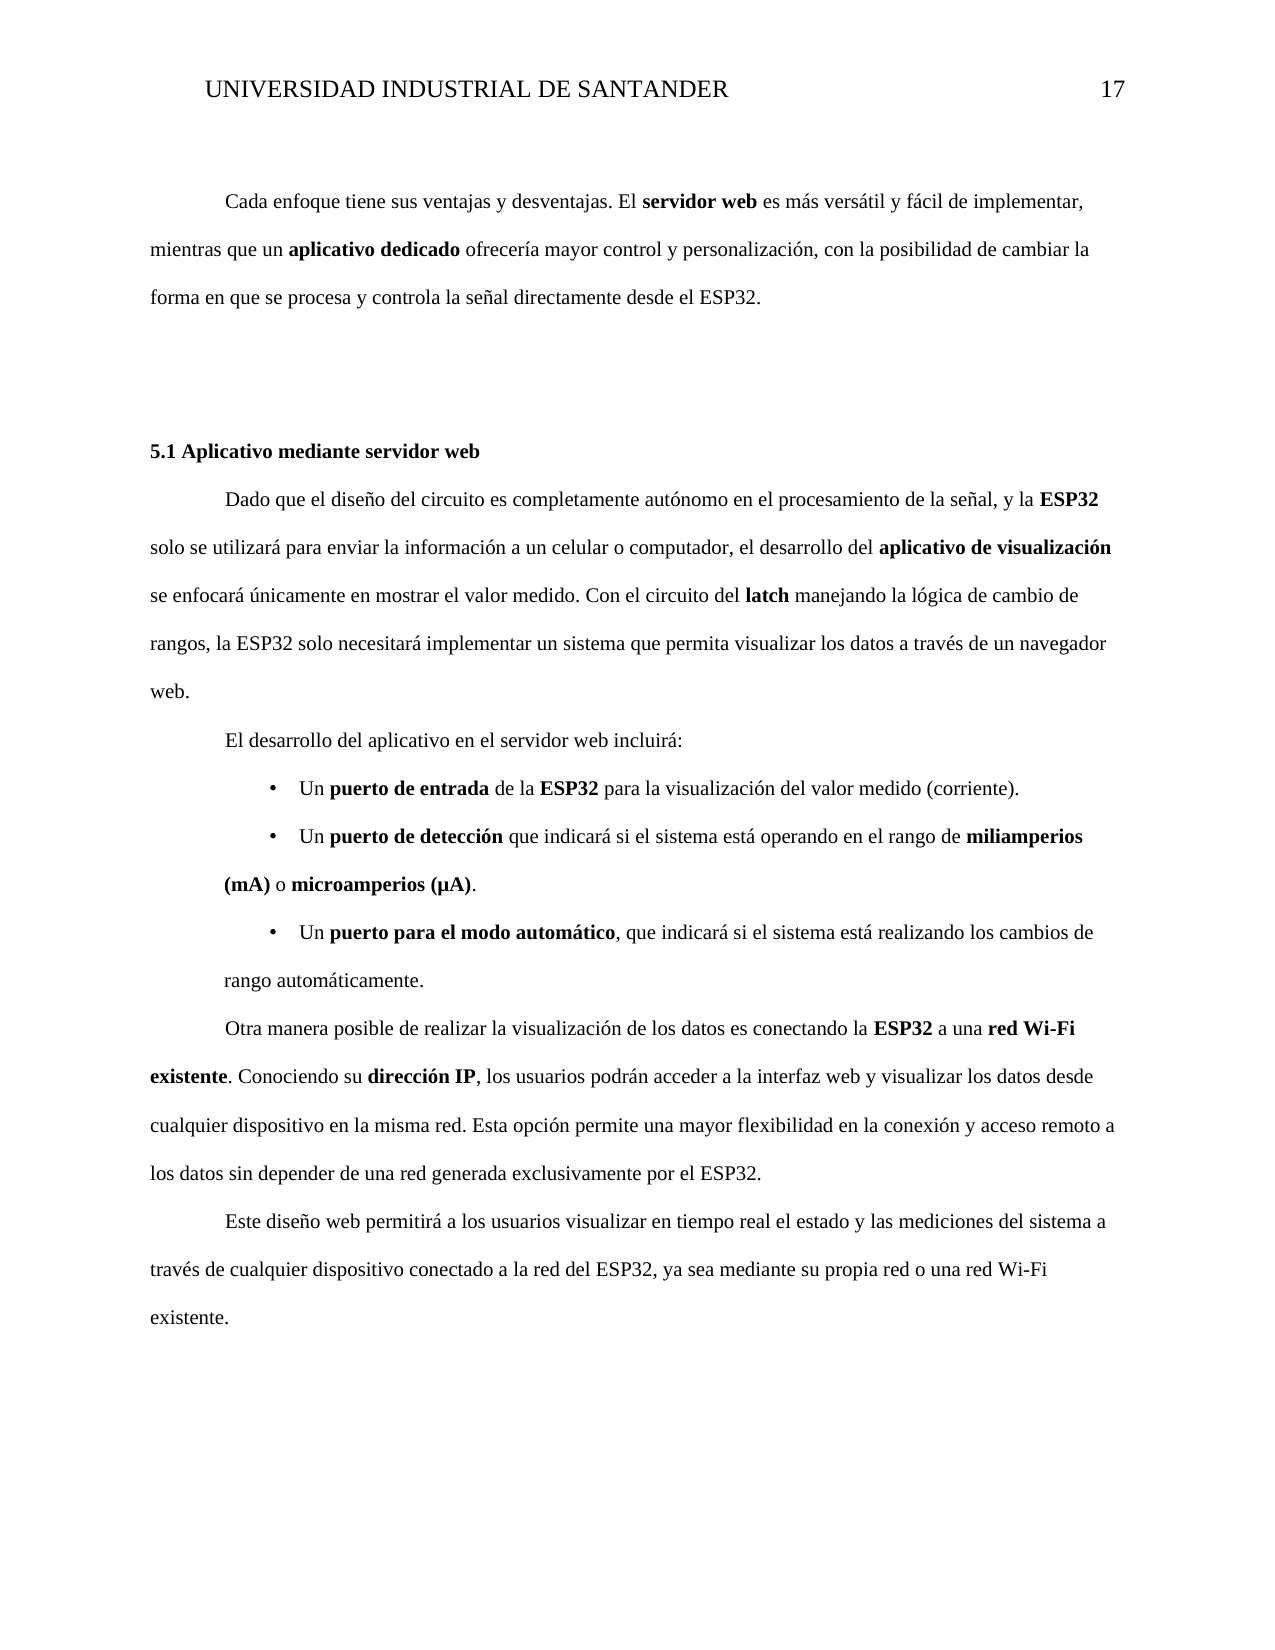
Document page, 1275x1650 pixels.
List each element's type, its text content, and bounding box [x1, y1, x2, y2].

list Un puerto de detección que indicará si el sistema está operando en el rango de miliamperios (mA) o microamperios (µA). [194, 824, 1125, 896]
subtitle 5.1 Aplicativo mediante servidor web [150, 439, 1125, 463]
list Un puerto de entrada de la ESP32 para la visualización del valor medido (corriente). [194, 776, 1125, 800]
text Este diseño web permitirá a los usuarios visualizar en tiempo real el estado y las mediciones del sistema a través de cualquier dispositivo conectado a la red del ESP32, ya sea mediante su propia red o una red Wi-Fi existente. [150, 1209, 1125, 1329]
text Cada enfoque tiene sus ventajas y desventajas. El servidor web es más versátil y fácil de implementar, mientras que un aplicativo dedicado ofrecería mayor control y personalización, con la posibilidad de cambiar la forma en que se procesa y controla la señal directamente desde el ESP32. [150, 189, 1125, 309]
text Dado que el diseño del circuito es completamente autónomo en el procesamiento de la señal, y la ESP32 solo se utilizará para enviar la información a un celular o computador, el desarrollo del aplicativo de visualización se enfocará únicamente en mostrar el valor medido. Con el circuito del latch manejando la lógica de cambio de rangos, la ESP32 solo necesitará implementar un sistema que permita visualizar los datos a través de un navegador web. [150, 487, 1125, 703]
text El desarrollo del aplicativo en el servidor web incluirá: [150, 727, 1125, 752]
text Otra manera posible de realizar la visualización de los datos es conectando la ESP32 a una red Wi-Fi existente. Conociendo su dirección IP, los usuarios podrán acceder a la interfaz web y visualizar los datos desde cualquier dispositivo en la misma red. Esta opción permite una mayor flexibilidad en la conexión y acceso remoto a los datos sin depender de una red generada exclusivamente por el ESP32. [150, 1016, 1125, 1185]
list Un puerto para el modo automático, que indicará si el sistema está realizando los cambios de rango automáticamente. [194, 920, 1125, 992]
